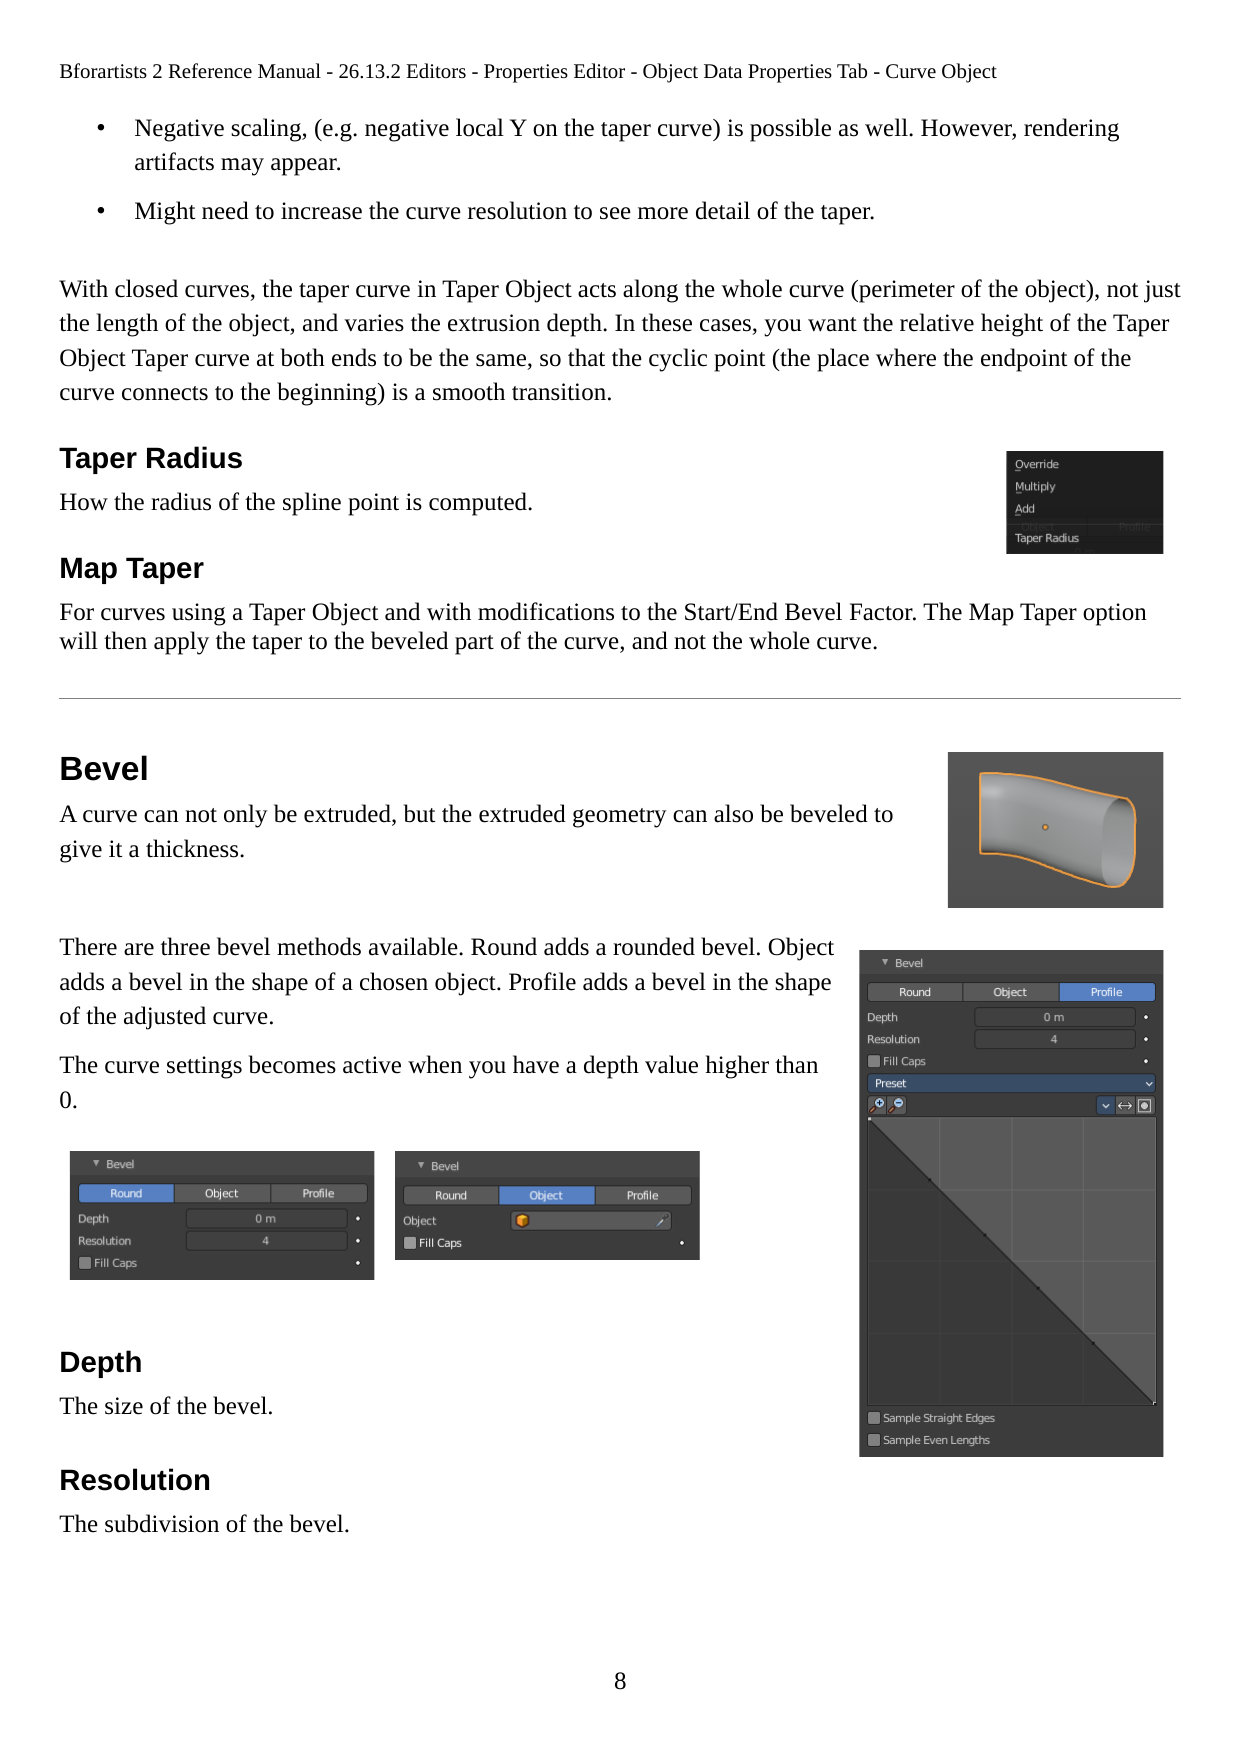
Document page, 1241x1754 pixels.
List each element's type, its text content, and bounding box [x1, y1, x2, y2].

text [1164, 1391, 1181, 1419]
subtitle Depth [59, 1344, 859, 1378]
picture [859, 950, 1164, 1457]
subtitle Resolution [59, 1463, 1181, 1497]
text A curve can not only be extruded, but the extruded geometry can also be beveled to give it a thickness. [59, 799, 947, 863]
list Negative scaling, (e.g. negative local Y on the taper curve) is possible as well. However, rendering artifacts may appear. [97, 113, 1181, 176]
subtitle Taper Radius [59, 441, 1181, 475]
list Might need to increase the curve resolution to see more detail of the taper. [97, 196, 1181, 225]
text The size of the bevel. [59, 1391, 859, 1419]
text How the radius of the spline point is computed. [59, 487, 1006, 516]
text With closed curves, the taper curve in Taper Object acts along the whole curve (perimeter of the object), not just the length of the object, and varies the extrusion depth. In these cases, you want the relative height of the Taper Object Taper curve at both ends to be the same, so that the cyclic point (the place where the endpoint of the curve connects to the beginning) is a smooth transition. [59, 274, 1181, 406]
picture [947, 752, 1164, 908]
text There are three bevel methods available. Round adds a rounded bevel. Object adds a bevel in the shape of a chosen object. Profile adds a bevel in the shape of the adjusted curve. [59, 932, 1181, 1030]
subtitle Map Taper [59, 551, 1181, 585]
text The subdivision of the bevel. [59, 1509, 1181, 1538]
picture [69, 1151, 375, 1280]
text The curve settings becomes active when you have a depth value higher than 0. [59, 1050, 859, 1113]
text For curves using a Taper Object and with modifications to the Start/End Bevel Factor. The Map Taper option will then apply the taper to the beveled part of the curve, and not the whole curve. [59, 597, 1181, 655]
subtitle [1164, 1344, 1181, 1378]
subtitle Bevel [59, 748, 1181, 787]
picture [395, 1151, 700, 1260]
picture [1006, 451, 1164, 554]
